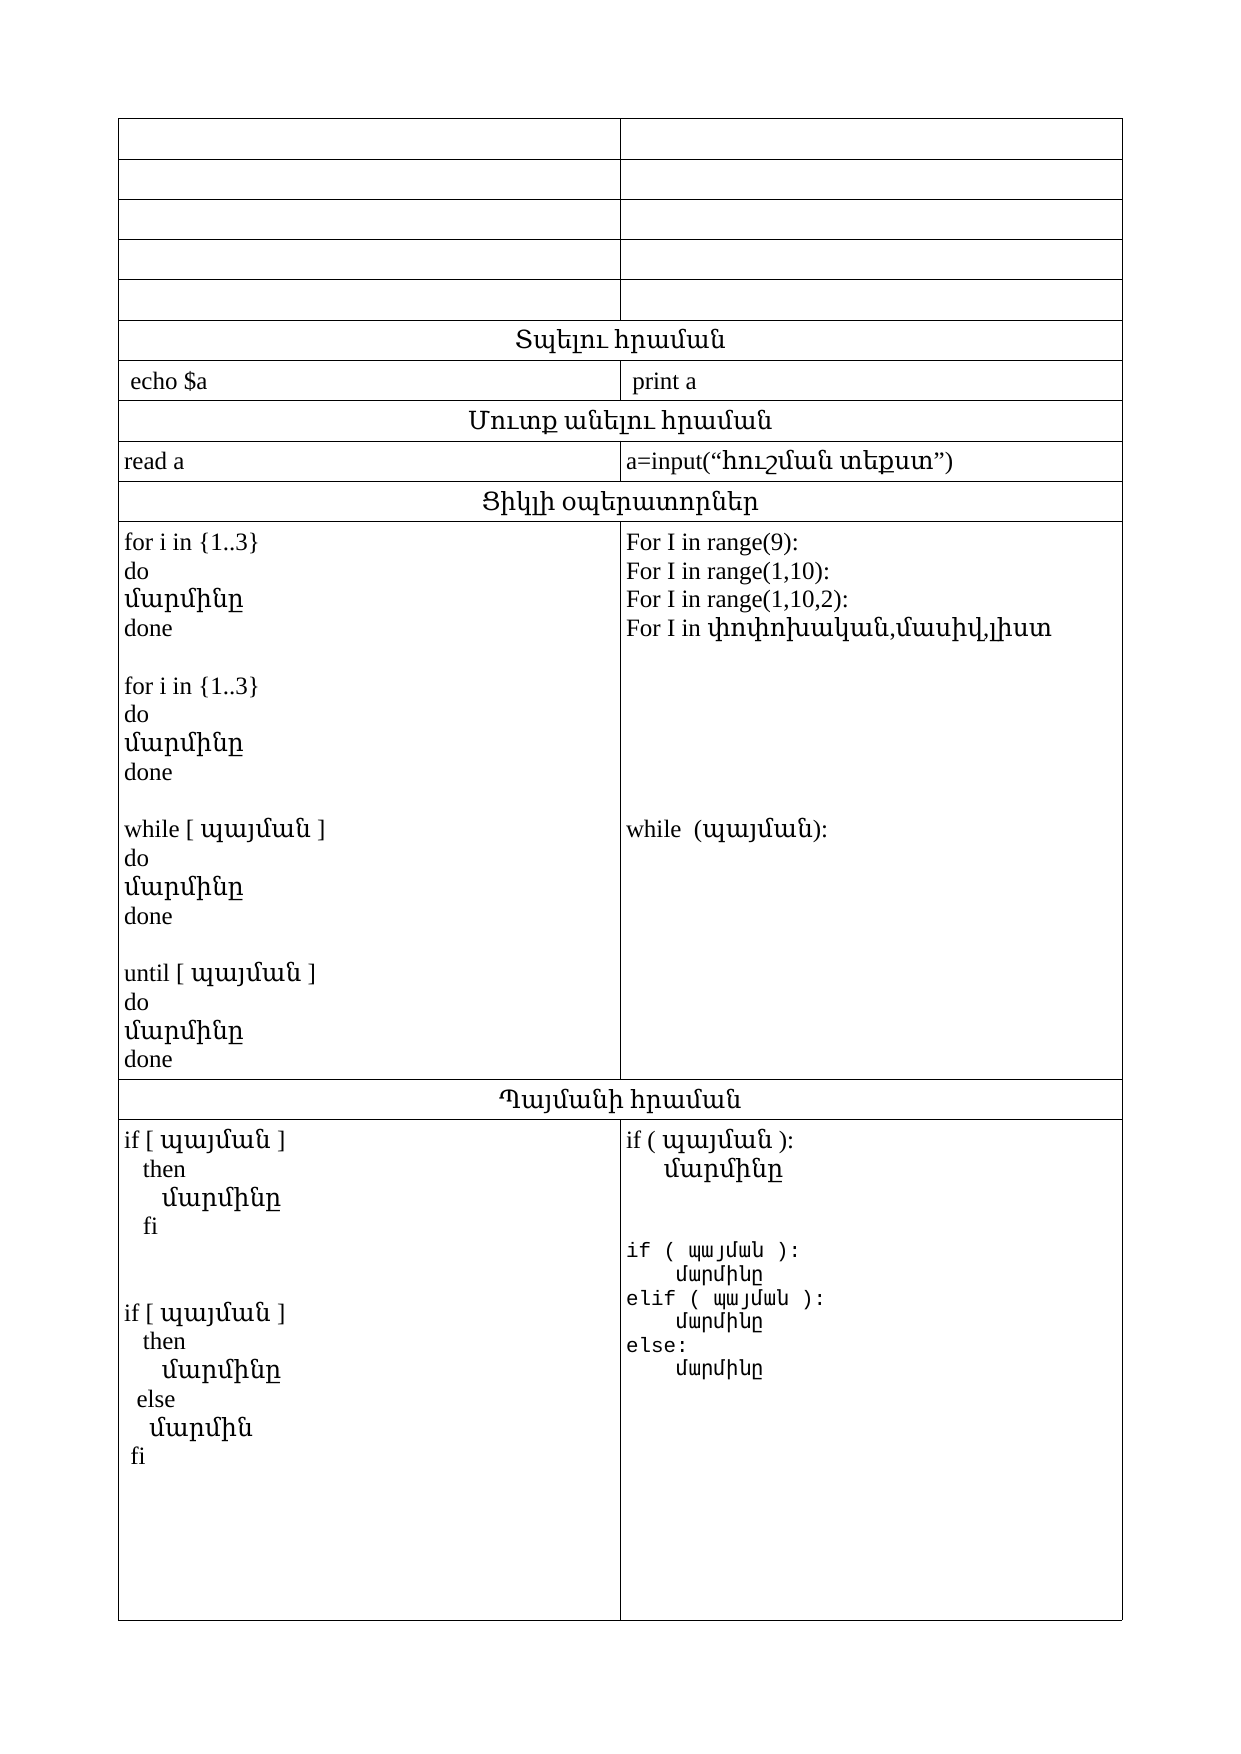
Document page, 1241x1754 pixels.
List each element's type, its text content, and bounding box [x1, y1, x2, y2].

table_cell [621, 240, 1122, 279]
table_cell [621, 280, 1122, 320]
table_cell if [ պայման ] then մարմինը fi if [ պայման ] then մարմինը else մարմին fi [119, 1120, 620, 1620]
table_cell a=input(“հուշման տեքստ”) [621, 442, 1122, 481]
table_cell Ցիկլի օպերատորներ [119, 482, 1122, 521]
table_cell print a [621, 361, 1122, 400]
table_cell for i in {1..3} do մարմինը done for i in {1..3} do մարմինը done while [ պայման ] do մարմինը done until [ պայման ] do մարմինը done [119, 522, 620, 1079]
table_cell read a [119, 442, 620, 481]
table_cell echo $a [119, 361, 620, 400]
table_cell [119, 160, 620, 199]
table_cell [621, 200, 1122, 239]
table_cell Տպելու հրաման [119, 321, 1122, 360]
table_cell [119, 119, 620, 158]
table_cell Պայմանի հրաման [119, 1080, 1122, 1119]
table_cell [621, 160, 1122, 199]
table_cell [119, 240, 620, 279]
table_cell if ( պայման ): մարմինը if ( պայման ): մարմինը elif ( պայման ): մարմինը else: մարմինը [621, 1120, 1122, 1620]
table_cell [119, 200, 620, 239]
table_cell [621, 119, 1122, 158]
table_cell Մուտք անելու հրաման [119, 401, 1122, 441]
table_cell For I in range(9): For I in range(1,10): For I in range(1,10,2): For I in փոփոխական,մասիվ,լիստ while (պայման): [621, 522, 1122, 1079]
table_cell [119, 280, 620, 320]
